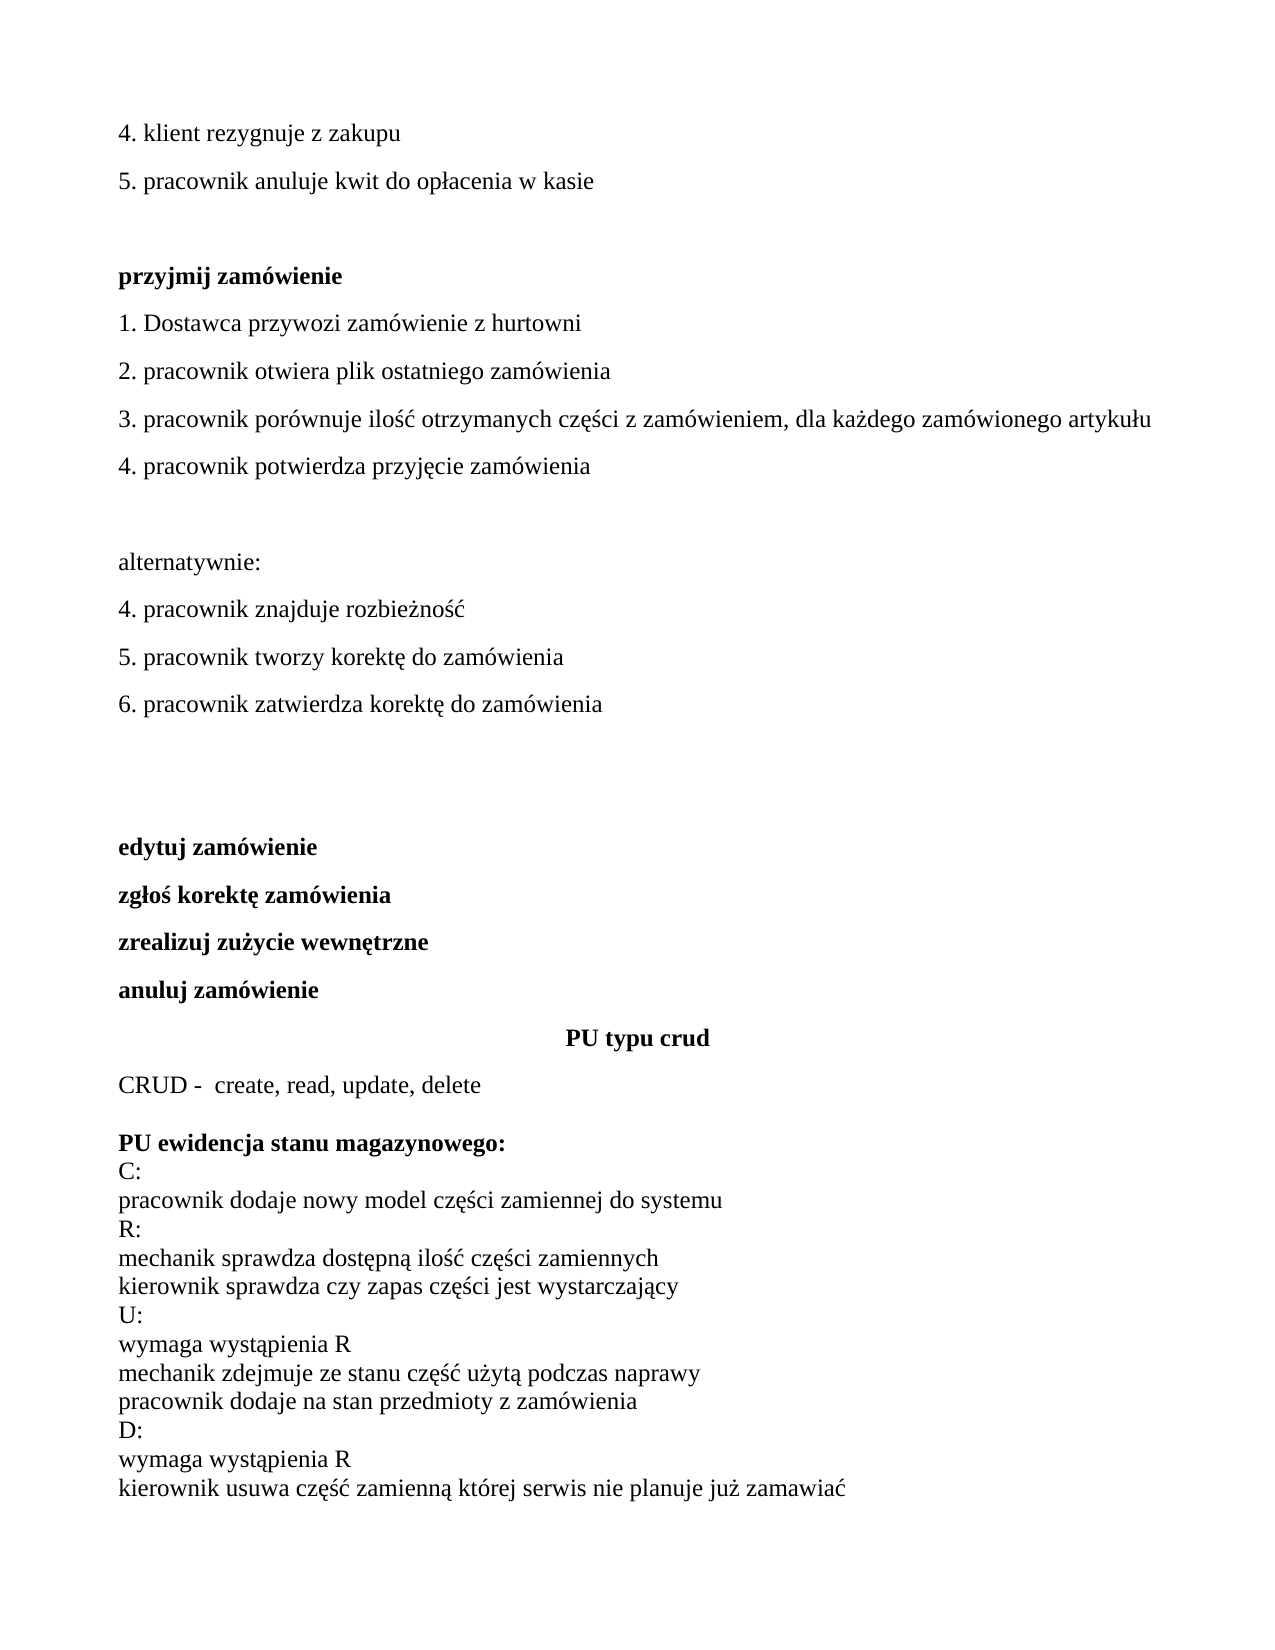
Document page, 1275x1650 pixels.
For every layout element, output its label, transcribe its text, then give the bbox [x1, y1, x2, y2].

text CRUD - create, read, update, delete [118, 1070, 1157, 1099]
text 4. pracownik potwierdza przyjęcie zamówienia [118, 451, 1157, 480]
text pracownik dodaje na stan przedmioty z zamówienia [118, 1386, 1157, 1415]
text C: [118, 1156, 1157, 1185]
text kierownik sprawdza czy zapas części jest wystarczający [118, 1271, 1157, 1300]
text edytuj zamówienie [118, 832, 1157, 861]
text mechanik zdejmuje ze stanu część użytą podczas naprawy [118, 1358, 1157, 1386]
text 6. pracownik zatwierdza korektę do zamówienia [118, 689, 1157, 718]
text przyjmij zamówienie [118, 261, 1157, 290]
text PU typu crud [118, 1023, 1157, 1051]
text wymaga wystąpienia R [118, 1329, 1157, 1358]
text 5. pracownik tworzy korektę do zamówienia [118, 642, 1157, 671]
text pracownik dodaje nowy model części zamiennej do systemu [118, 1185, 1157, 1214]
text 1. Dostawca przywozi zamówienie z hurtowni [118, 308, 1157, 337]
text alternatywnie: [118, 547, 1157, 575]
text mechanik sprawdza dostępną ilość części zamiennych [118, 1243, 1157, 1271]
text R: [118, 1214, 1157, 1243]
text U: [118, 1300, 1157, 1329]
text zgłoś korektę zamówienia [118, 880, 1157, 908]
text 3. pracownik porównuje ilość otrzymanych części z zamówieniem, dla każdego zamówionego artykułu [118, 404, 1157, 432]
text anuluj zamówienie [118, 975, 1157, 1004]
text wymaga wystąpienia R [118, 1444, 1157, 1473]
text 5. pracownik anuluje kwit do opłacenia w kasie [118, 166, 1157, 194]
text 2. pracownik otwiera plik ostatniego zamówienia [118, 356, 1157, 385]
text D: [118, 1415, 1157, 1444]
text 4. klient rezygnuje z zakupu [118, 118, 1157, 147]
text kierownik usuwa część zamienną której serwis nie planuje już zamawiać [118, 1473, 1157, 1501]
text 4. pracownik znajduje rozbieżność [118, 594, 1157, 623]
text zrealizuj zużycie wewnętrzne [118, 927, 1157, 956]
text PU ewidencja stanu magazynowego: [118, 1128, 1157, 1156]
